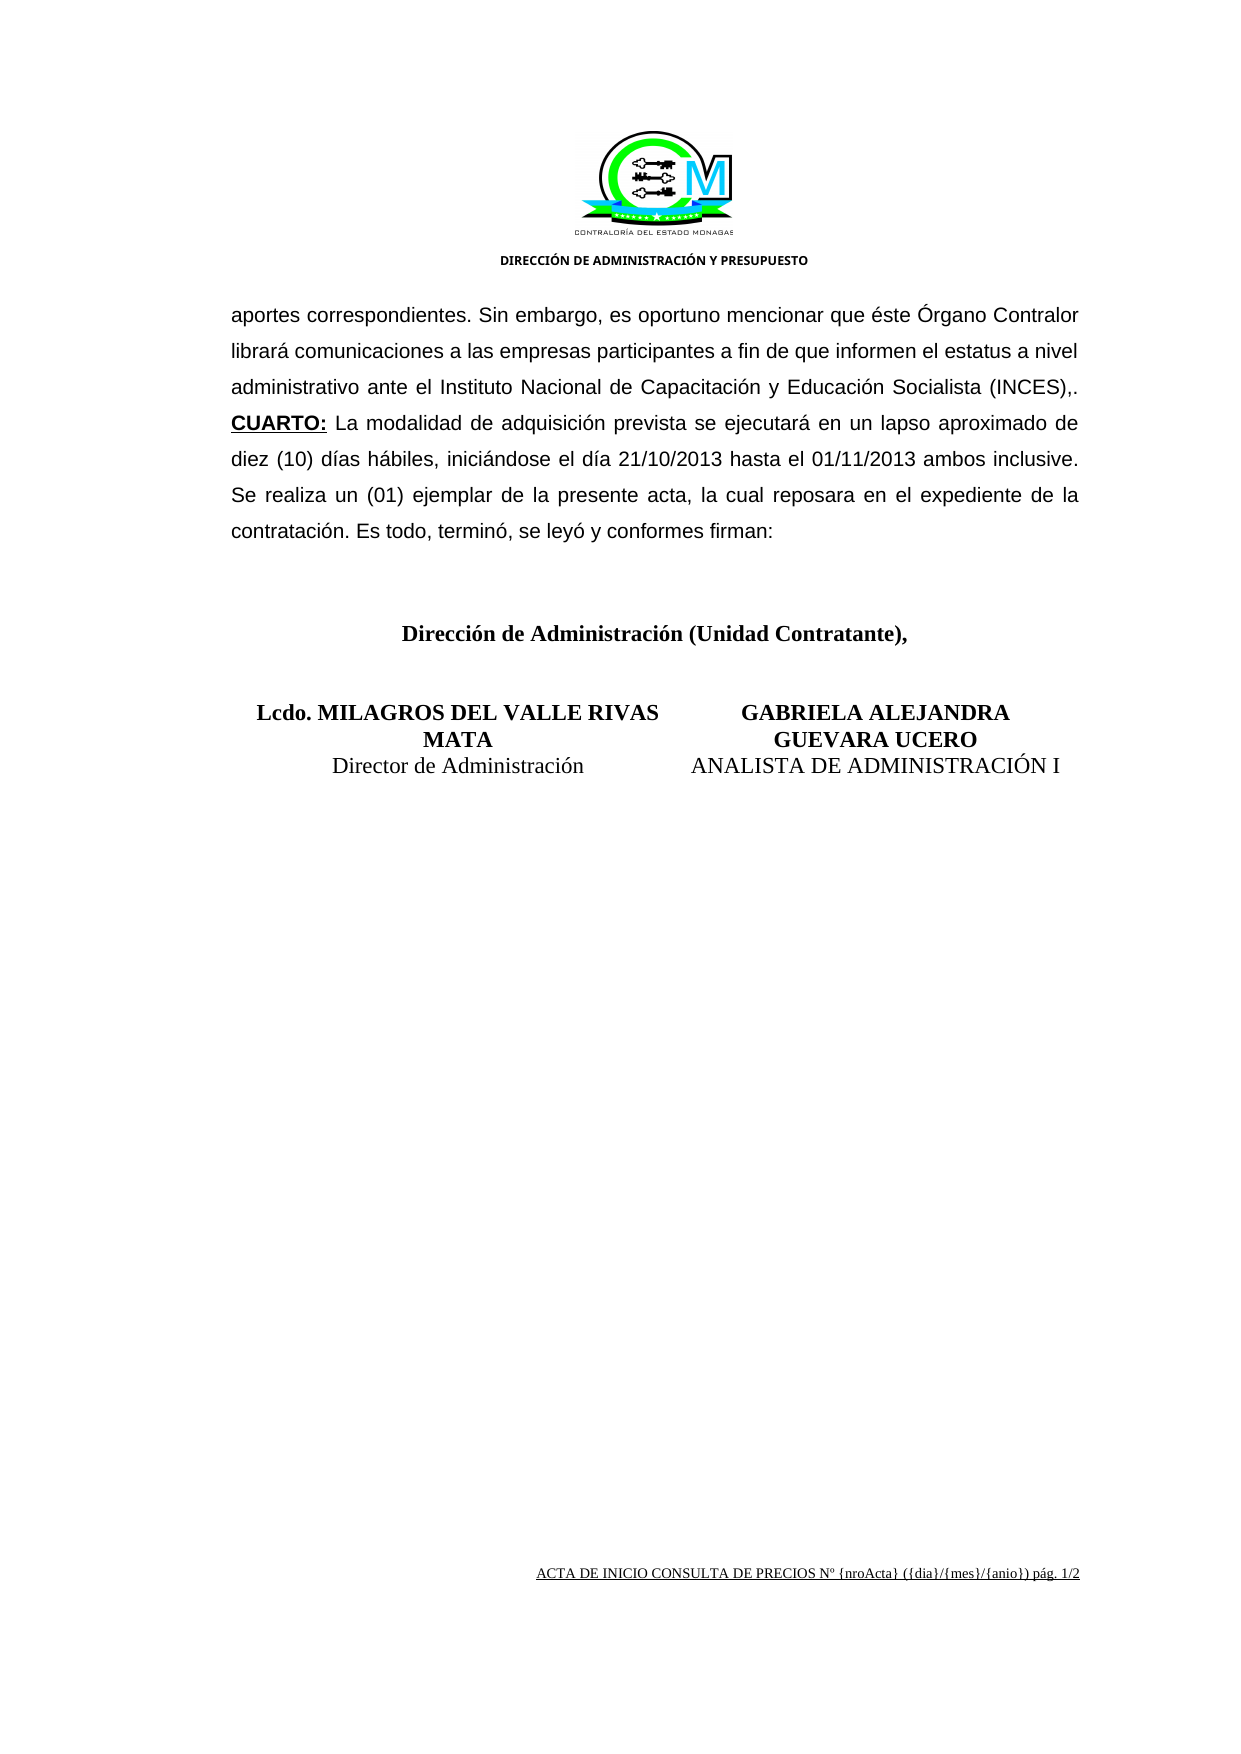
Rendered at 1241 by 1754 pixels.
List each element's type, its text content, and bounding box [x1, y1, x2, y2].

text aportes correspondientes. Sin embargo, es oportuno mencionar que éste Órgano Contralor librará comunicaciones a las empresas participantes a fin de que informen el estatus a nivel administrativo ante el Instituto Nacional de Capacitación y Educación Socialista (INCES),. CUARTO: La modalidad de adquisición prevista se ejecutará en un lapso aproximado de diez (10) días hábiles, iniciándose el día 21/10/2013 hasta el 01/11/2013 ambos inclusive. Se realiza un (01) ejemplar de la presente acta, la cual reposara en el expediente de la contratación. Es todo, terminó, se leyó y conformes firman: [231, 303, 1080, 542]
table_cell Lcdo. MILAGROS DEL VALLE RIVAS MATA Director de Administración [237, 647, 679, 778]
table_cell GABRIELA ALEJANDRA GUEVARA UCERO ANALISTA DE ADMINISTRACIÓN I [679, 647, 1072, 778]
picture [574, 131, 733, 235]
table_header Dirección de Administración (Unidad Contratante), [237, 620, 1072, 647]
